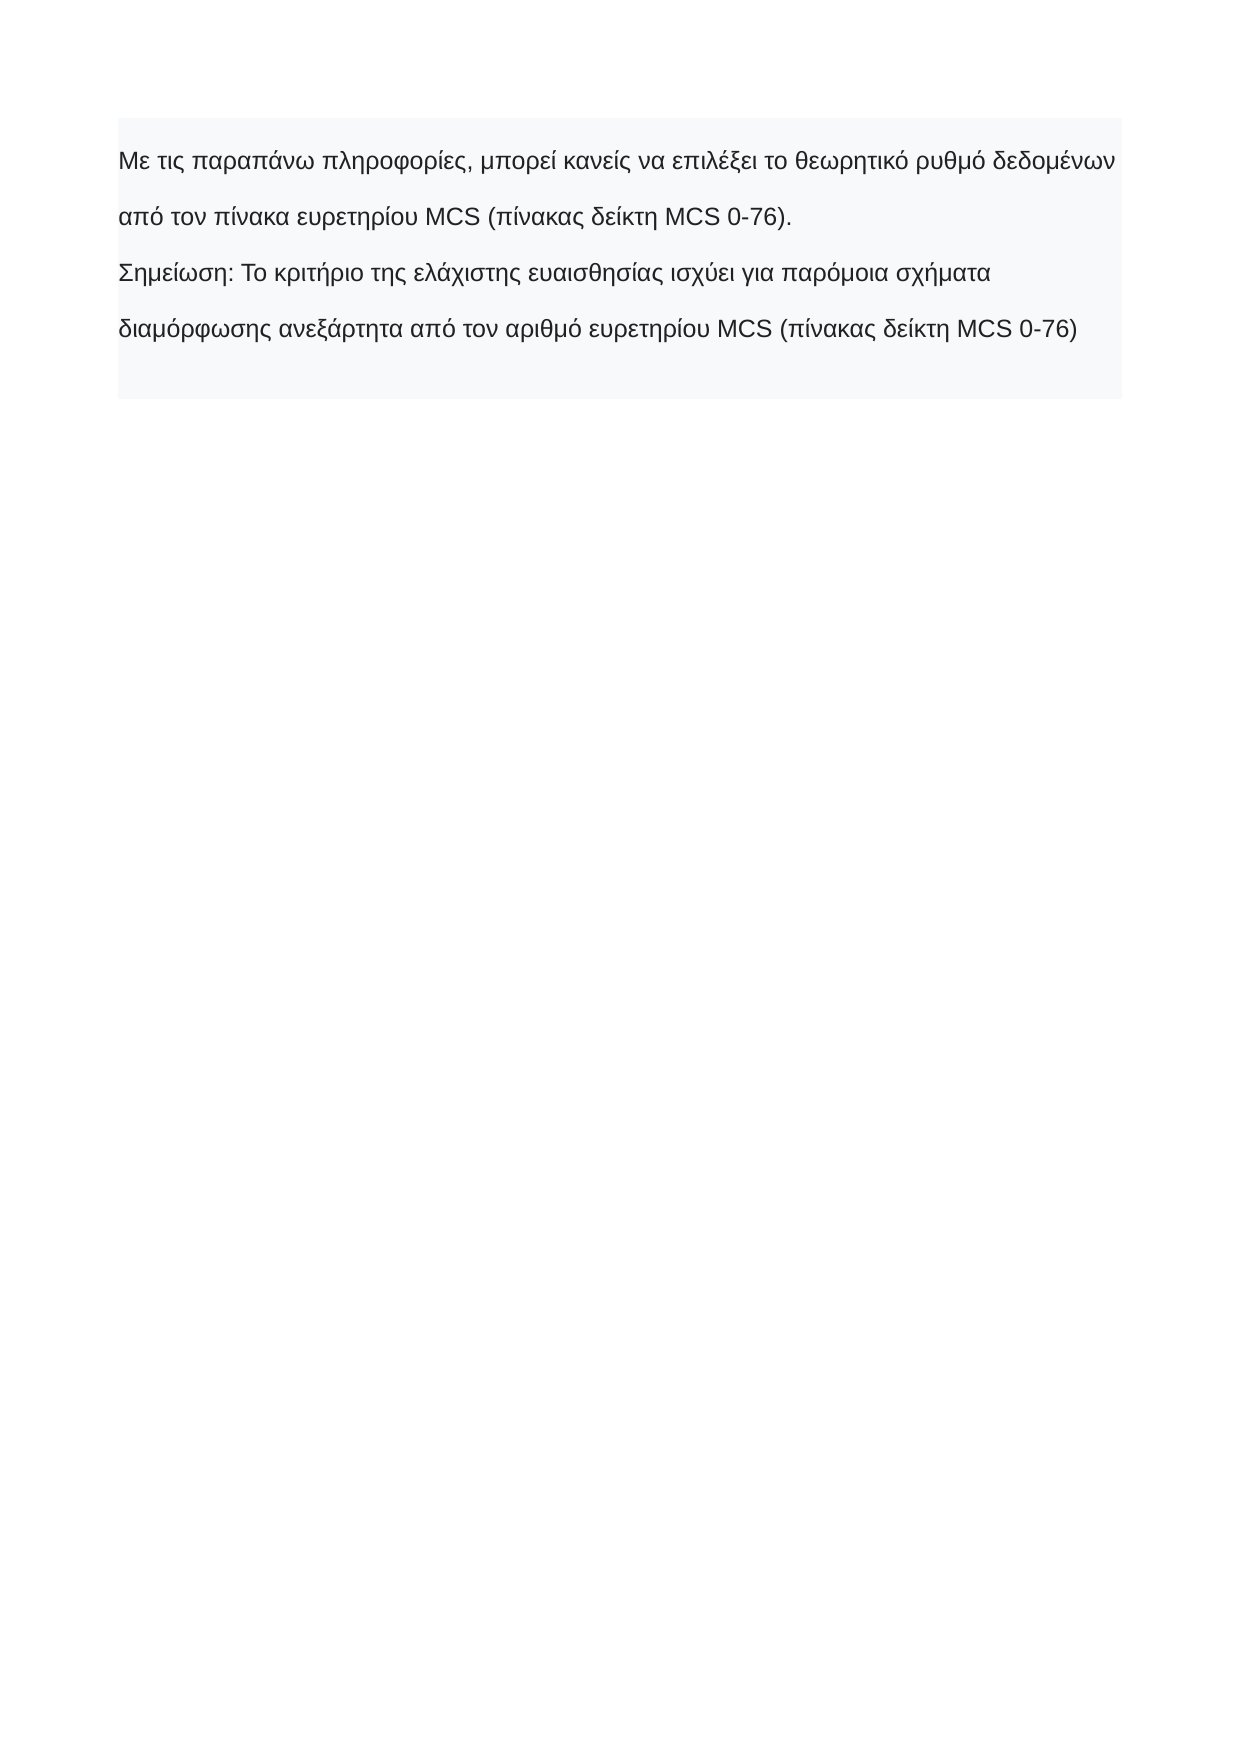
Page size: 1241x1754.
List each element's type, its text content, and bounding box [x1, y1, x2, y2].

text Με τις παραπάνω πληροφορίες, μπορεί κανείς να επιλέξει το θεωρητικό ρυθμό δεδομένων από τον πίνακα ευρετηρίου MCS (πίνακας δείκτη MCS 0-76). Σημείωση: Το κριτήριο της ελάχιστης ευαισθησίας ισχύει για παρόμοια σχήματα διαμόρφωσης ανεξάρτητα από τον αριθμό ευρετηρίου MCS (πίνακας δείκτη MCS 0-76) [118, 118, 1122, 343]
